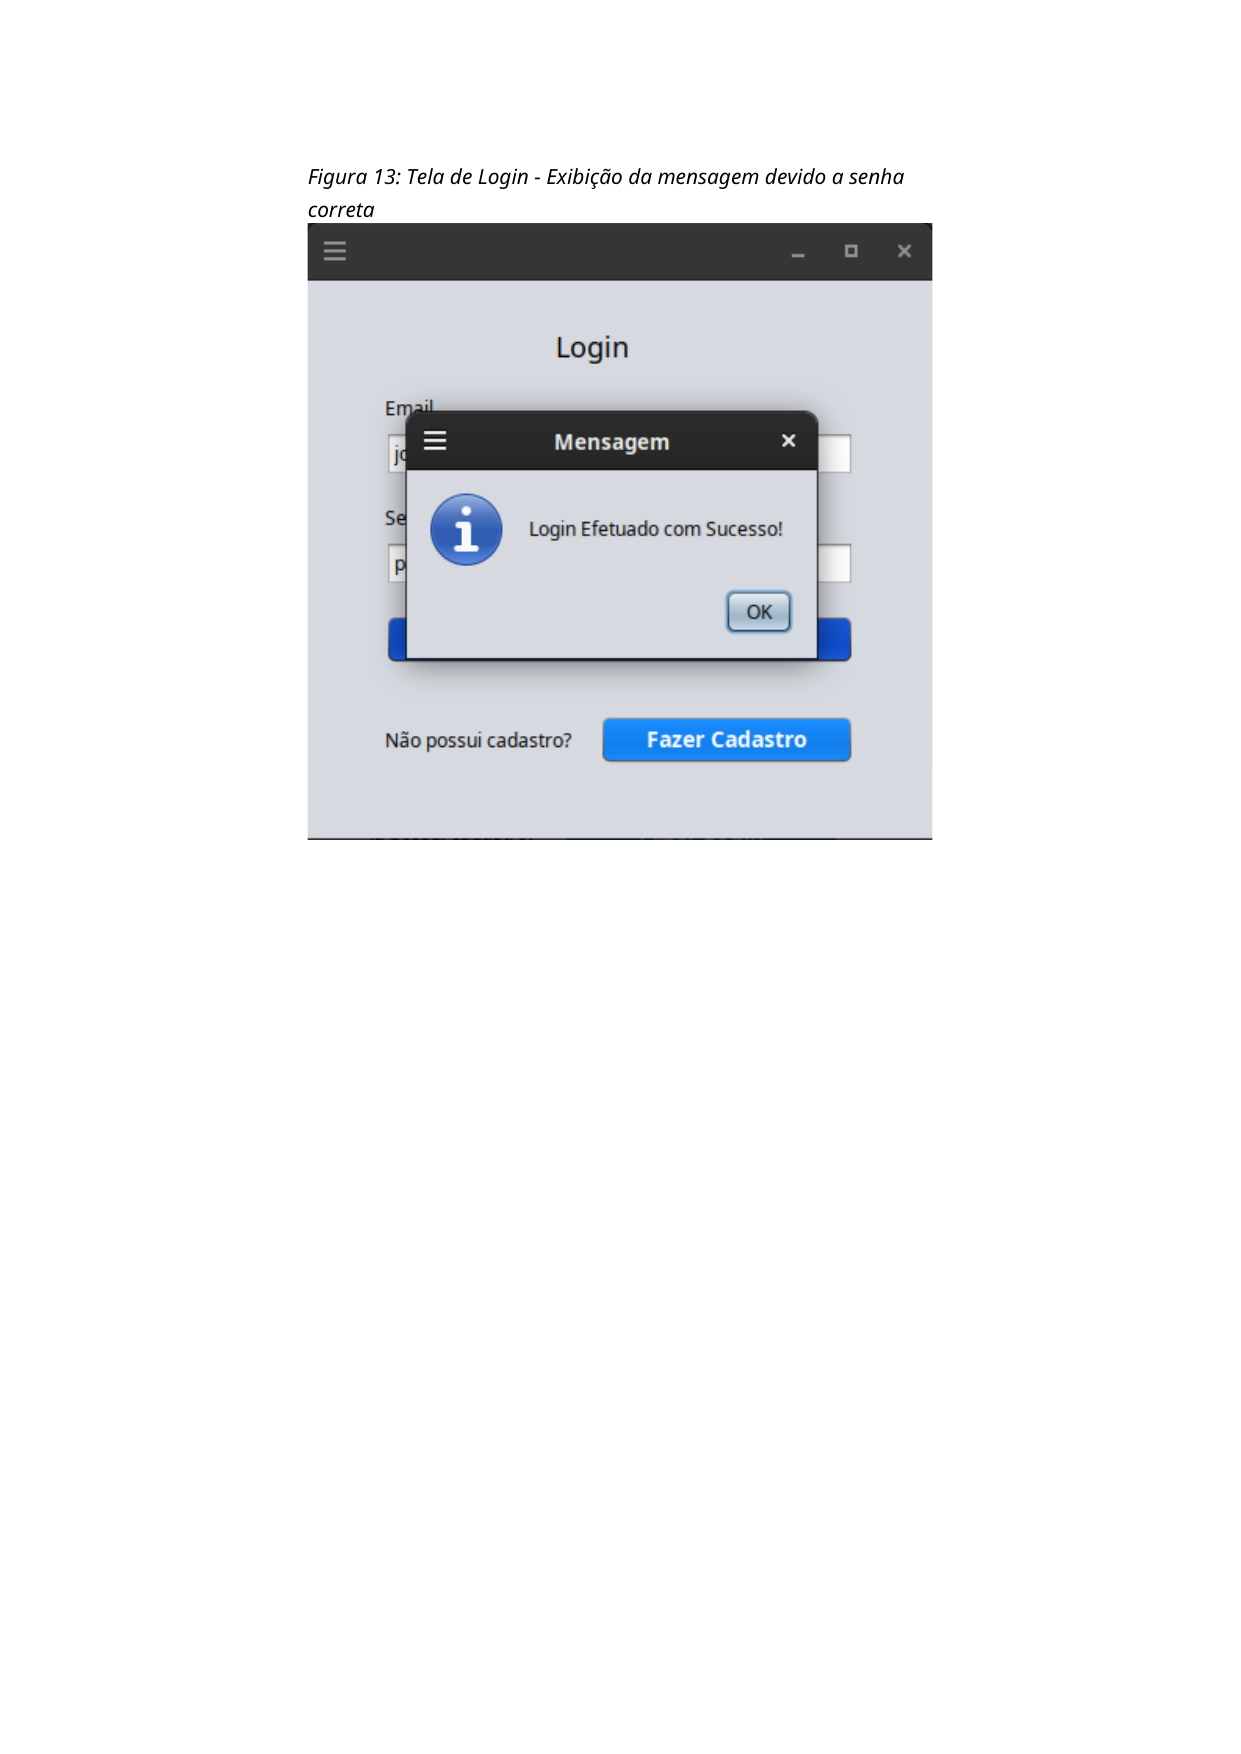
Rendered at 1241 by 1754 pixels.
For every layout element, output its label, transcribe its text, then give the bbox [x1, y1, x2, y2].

text Figura 13: Tela de Login - Exibição da mensagem devido a senha correta [308, 162, 933, 223]
picture [307, 223, 933, 840]
